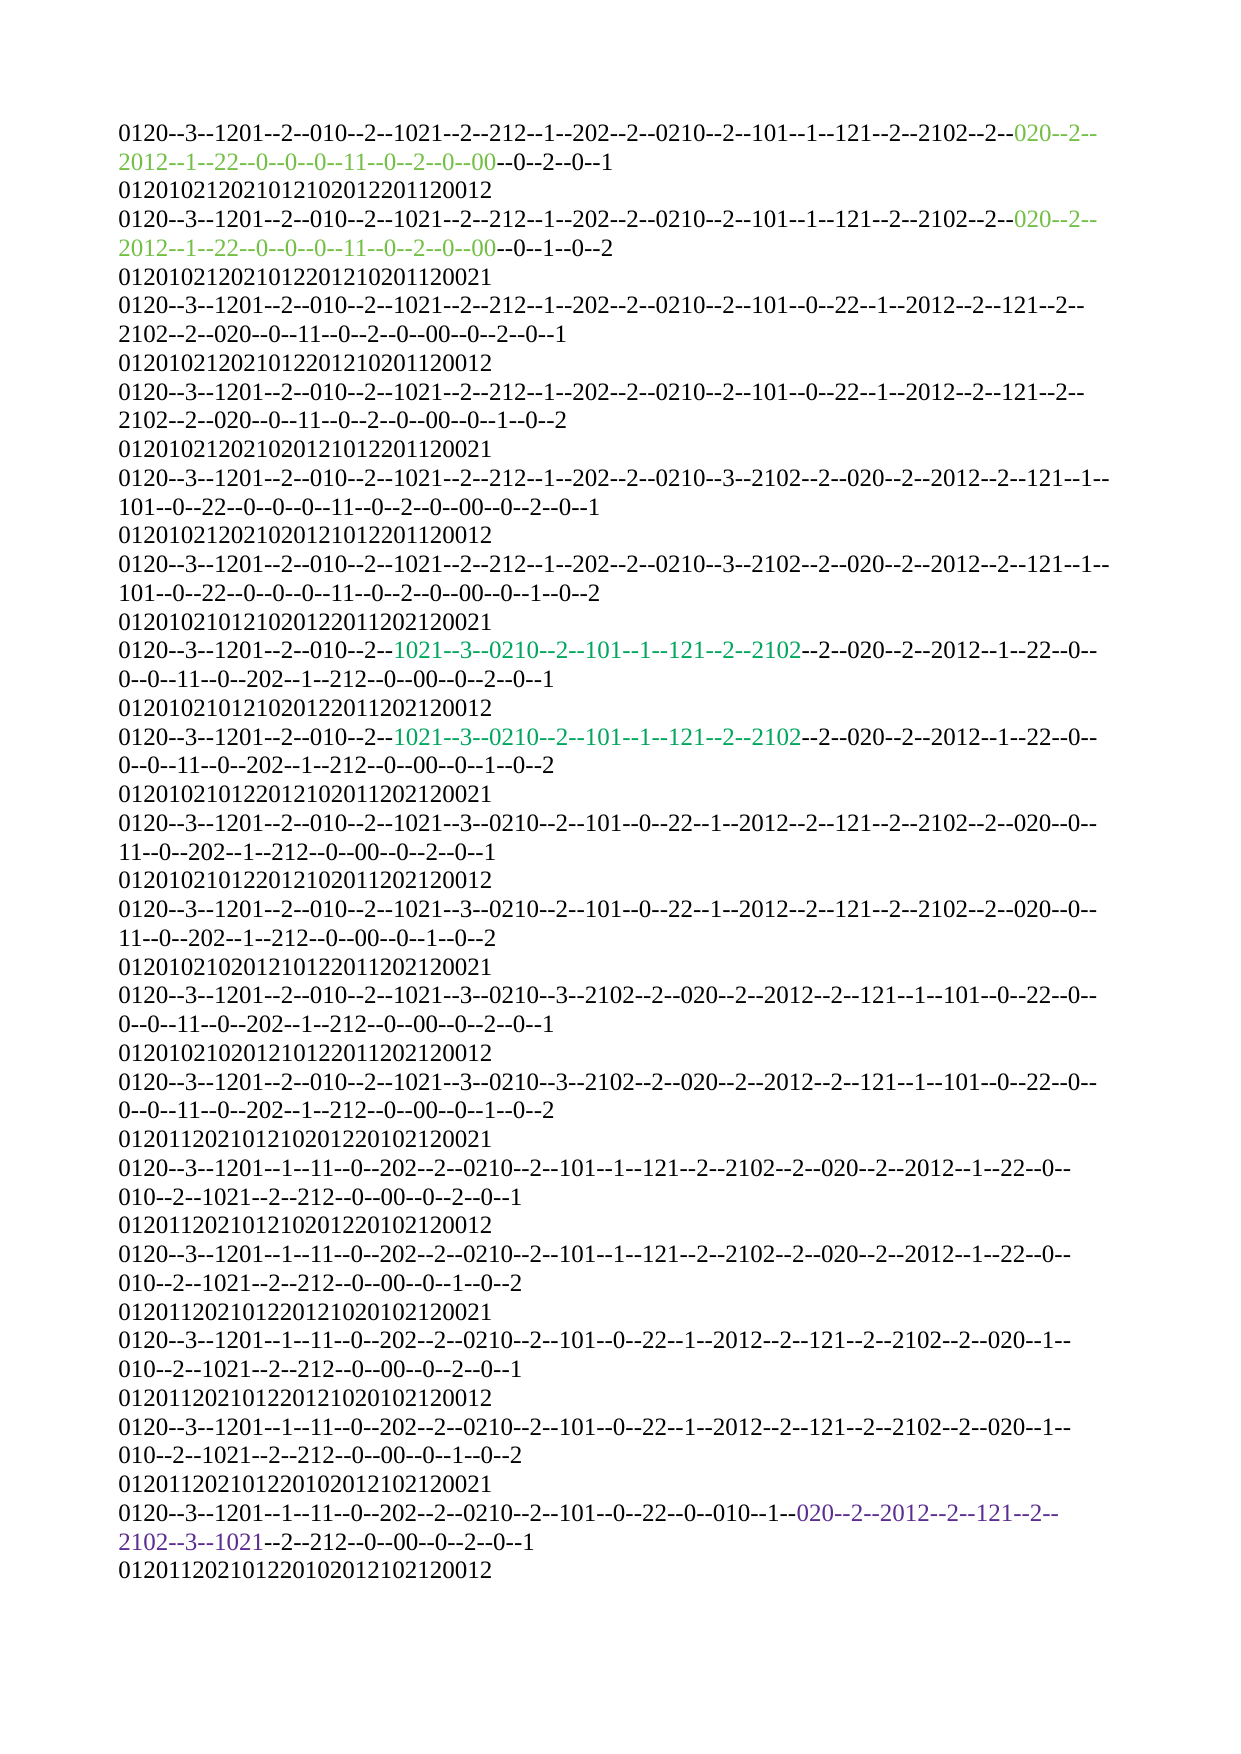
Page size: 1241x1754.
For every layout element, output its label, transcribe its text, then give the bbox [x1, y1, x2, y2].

text 012011202101210201220102120012 [118, 1211, 1122, 1239]
text 0120--3--1201--2--010--2--1021--2--212--1--202--2--0210--2--101--1--121--2--2102--2--020--2--2012--1--22--0--0--0--11--0--2--0--00--0--1--0--2 [118, 204, 1122, 262]
text 012011202101220102012102120012 [118, 1556, 1122, 1584]
text 0120--3--1201--1--11--0--202--2--0210--2--101--1--121--2--2102--2--020--2--2012--1--22--0--010--2--1021--2--212--0--00--0--2--0--1 [118, 1153, 1122, 1211]
text 0120--3--1201--2--010--2--1021--3--0210--3--2102--2--020--2--2012--2--121--1--101--0--22--0--0--0--11--0--202--1--212--0--00--0--1--0--2 [118, 1067, 1122, 1124]
text 0120--3--1201--2--010--2--1021--3--0210--2--101--1--121--2--2102--2--020--2--2012--1--22--0--0--0--11--0--202--1--212--0--00--0--1--0--2 [118, 722, 1122, 779]
text 012010210122012102011202120021 [118, 779, 1122, 808]
text 012010212021012201210201120021 [118, 262, 1122, 291]
text 012010210121020122011202120021 [118, 607, 1122, 636]
text 0120--3--1201--2--010--2--1021--3--0210--2--101--1--121--2--2102--2--020--2--2012--1--22--0--0--0--11--0--202--1--212--0--00--0--2--0--1 [118, 636, 1122, 693]
text 0120--3--1201--2--010--2--1021--2--212--1--202--2--0210--2--101--1--121--2--2102--2--020--2--2012--1--22--0--0--0--11--0--2--0--00--0--2--0--1 [118, 118, 1122, 176]
text 012010210122012102011202120012 [118, 866, 1122, 894]
text 012010212021020121012201120021 [118, 434, 1122, 463]
text 0120--3--1201--1--11--0--202--2--0210--2--101--0--22--0--010--1--020--2--2012--2--121--2--2102--3--1021--2--212--0--00--0--2--0--1 [118, 1498, 1122, 1556]
text 0120--3--1201--2--010--2--1021--2--212--1--202--2--0210--3--2102--2--020--2--2012--2--121--1--101--0--22--0--0--0--11--0--2--0--00--0--2--0--1 [118, 463, 1122, 521]
text 012011202101220121020102120012 [118, 1383, 1122, 1412]
text 0120--3--1201--2--010--2--1021--3--0210--2--101--0--22--1--2012--2--121--2--2102--2--020--0--11--0--202--1--212--0--00--0--1--0--2 [118, 894, 1122, 952]
text 0120--3--1201--2--010--2--1021--2--212--1--202--2--0210--2--101--0--22--1--2012--2--121--2--2102--2--020--0--11--0--2--0--00--0--1--0--2 [118, 377, 1122, 434]
text 012010210201210122011202120012 [118, 1038, 1122, 1067]
text 012011202101220102012102120021 [118, 1469, 1122, 1498]
text 0120--3--1201--1--11--0--202--2--0210--2--101--0--22--1--2012--2--121--2--2102--2--020--1--010--2--1021--2--212--0--00--0--1--0--2 [118, 1412, 1122, 1469]
text 0120--3--1201--1--11--0--202--2--0210--2--101--0--22--1--2012--2--121--2--2102--2--020--1--010--2--1021--2--212--0--00--0--2--0--1 [118, 1326, 1122, 1383]
text 0120--3--1201--2--010--2--1021--2--212--1--202--2--0210--3--2102--2--020--2--2012--2--121--1--101--0--22--0--0--0--11--0--2--0--00--0--1--0--2 [118, 549, 1122, 607]
text 012011202101220121020102120021 [118, 1297, 1122, 1326]
text 0120--3--1201--2--010--2--1021--2--212--1--202--2--0210--2--101--0--22--1--2012--2--121--2--2102--2--020--0--11--0--2--0--00--0--2--0--1 [118, 291, 1122, 348]
text 0120--3--1201--1--11--0--202--2--0210--2--101--1--121--2--2102--2--020--2--2012--1--22--0--010--2--1021--2--212--0--00--0--1--0--2 [118, 1239, 1122, 1297]
text 012010212021012102012201120012 [118, 176, 1122, 204]
text 012010212021020121012201120012 [118, 521, 1122, 549]
text 012010212021012201210201120012 [118, 348, 1122, 377]
text 0120--3--1201--2--010--2--1021--3--0210--3--2102--2--020--2--2012--2--121--1--101--0--22--0--0--0--11--0--202--1--212--0--00--0--2--0--1 [118, 981, 1122, 1038]
text 012010210201210122011202120021 [118, 952, 1122, 981]
text 012010210121020122011202120012 [118, 693, 1122, 722]
text 0120--3--1201--2--010--2--1021--3--0210--2--101--0--22--1--2012--2--121--2--2102--2--020--0--11--0--202--1--212--0--00--0--2--0--1 [118, 808, 1122, 866]
text 012011202101210201220102120021 [118, 1124, 1122, 1153]
